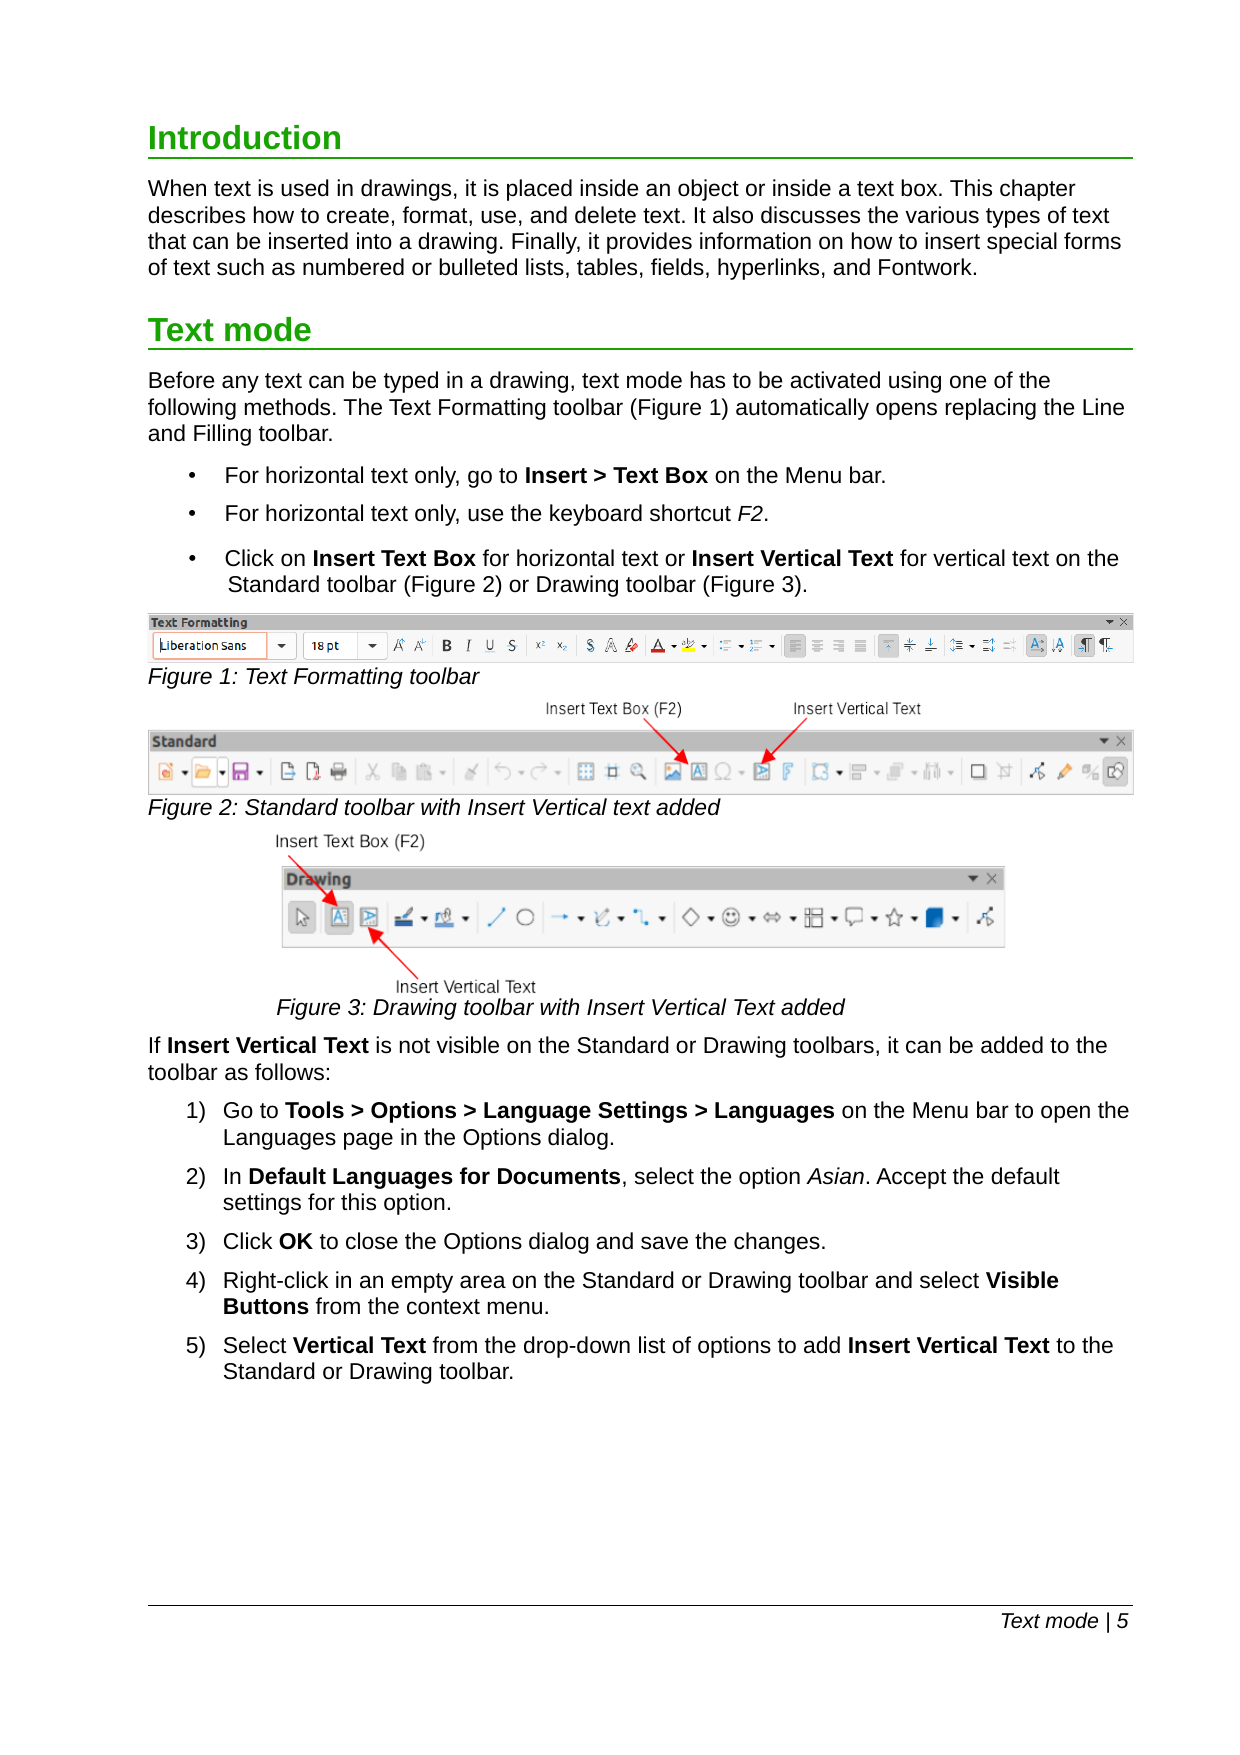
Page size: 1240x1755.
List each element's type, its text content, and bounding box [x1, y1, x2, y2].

picture [147, 613, 1134, 663]
subtitle Introduction [148, 118, 1133, 157]
list Click on Insert Text Box for horizontal text or Insert Vertical Text for vertical text on the Standard toolbar (Figure 2) or Drawing toolbar (Figure 3). [185, 542, 1133, 601]
subtitle Text mode [148, 310, 1133, 348]
text Before any text can be typed in a drawing, text mode has to be activated using one of the following methods. The Text Formatting toolbar (Figure 1) automatically opens replacing the Line and Filling toolbar. [148, 367, 1133, 446]
list For horizontal text only, go to Insert > Text Box on the Menu bar. [185, 459, 1133, 488]
list Go to Tools > Options > Language Settings > Languages on the Menu bar to open the Languages page in the Options dialog. [206, 1097, 1133, 1150]
picture [276, 832, 1005, 994]
list In Default Languages for Documents, select the option Asian. Accept the default settings for this option. [206, 1163, 1133, 1215]
picture [147, 701, 1134, 795]
list Right-click in an empty area on the Standard or Drawing toolbar and select Visible Buttons from the context menu. [206, 1267, 1133, 1319]
text If Insert Vertical Text is not visible on the Standard or Drawing toolbars, it can be added to the toolbar as follows: [148, 1032, 1133, 1085]
text Figure 2: Standard toolbar with Insert Vertical text added [148, 795, 1134, 821]
list For horizontal text only, use the keyboard shortcut F2. [185, 497, 1133, 530]
list Click OK to close the Options dialog and save the changes. [206, 1228, 1133, 1254]
text When text is used in drawings, it is placed inside an object or inside a text box. This chapter describes how to create, format, use, and delete text. It also discusses the various types of text that can be inserted into a drawing. Finally, it provides information on how to insert special forms of text such as numbered or bulleted lists, tables, fields, hyperlinks, and Fontwork. [148, 175, 1133, 281]
list Select Vertical Text from the drop-down list of options to add Insert Vertical Text to the Standard or Drawing toolbar. [206, 1332, 1133, 1385]
text Figure 3: Drawing toolbar with Insert Vertical Text added [276, 994, 1005, 1020]
text Figure 1: Text Formatting toolbar [148, 663, 1134, 689]
